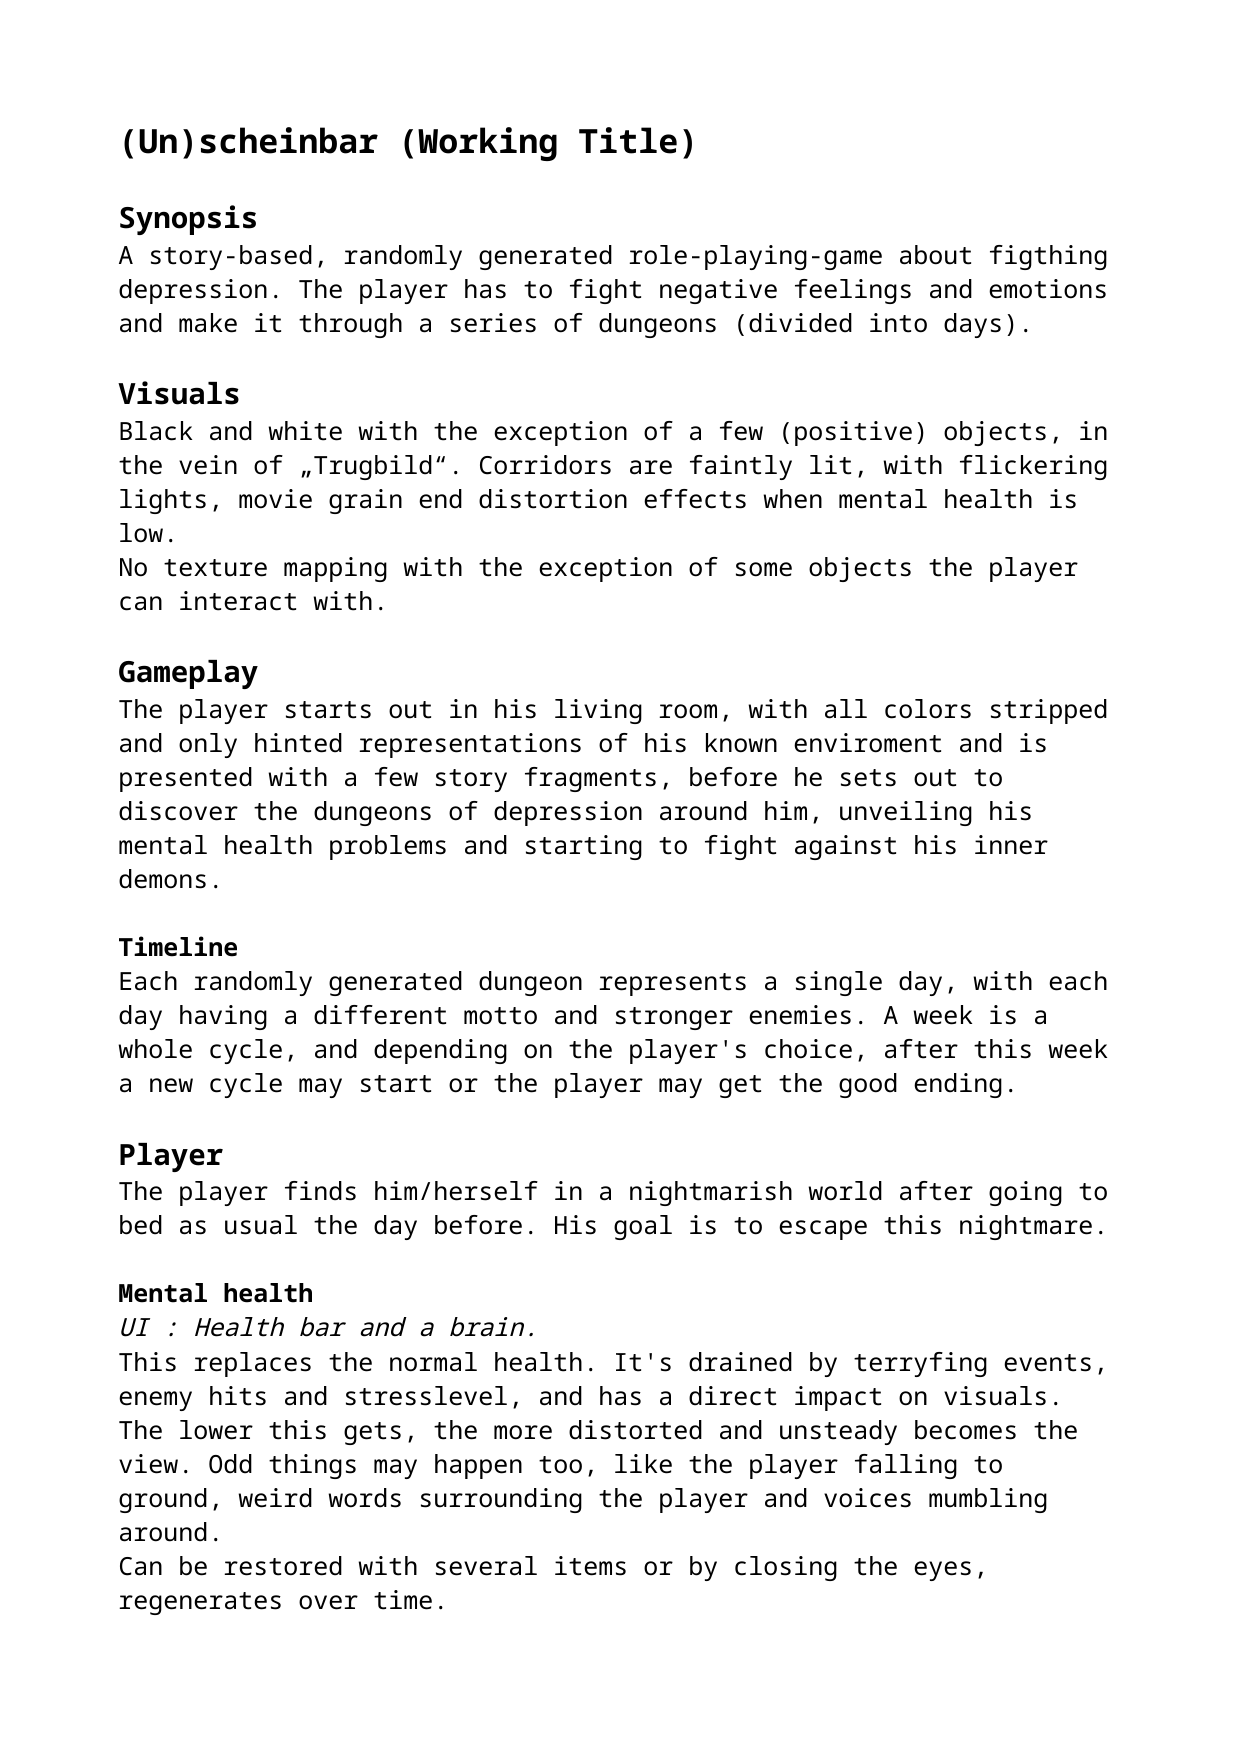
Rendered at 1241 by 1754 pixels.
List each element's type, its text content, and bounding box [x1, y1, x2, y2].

text Player [118, 1134, 1122, 1174]
text Mental health [118, 1276, 1122, 1310]
text This replaces the normal health. It's drained by terryfing events, enemy hits and stresslevel, and has a direct impact on visuals. The lower this gets, the more distorted and unsteady becomes the view. Odd things may happen too, like the player falling to ground, weird words surrounding the player and voices mumbling around. [118, 1344, 1122, 1548]
text Synopsis [118, 198, 1122, 237]
text The player starts out in his living room, with all colors stripped and only hinted representations of his known enviroment and is presented with a few story fragments, before he sets out to discover the dungeons of depression around him, unveiling his mental health problems and starting to fight against his inner demons. [118, 691, 1122, 896]
text (Un)scheinbar (Working Title) [118, 118, 1122, 163]
text UI : Health bar and a brain. [118, 1310, 1122, 1344]
text No texture mapping with the exception of some objects the player can interact with. [118, 549, 1122, 618]
text Black and white with the exception of a few (positive) objects, in the vein of „Trugbild“. Corridors are faintly lit, with flickering lights, movie grain end distortion effects when mental health is low. [118, 413, 1122, 549]
text Can be restored with several items or by closing the eyes, regenerates over time. [118, 1548, 1122, 1617]
text Gameplay [118, 652, 1122, 691]
text Each randomly generated dungeon represents a single day, with each day having a different motto and stronger enemies. A week is a whole cycle, and depending on the player's choice, after this week a new cycle may start or the player may get the good ending. [118, 964, 1122, 1100]
text A story-based, randomly generated role-playing-game about figthing depression. The player has to fight negative feelings and emotions and make it through a series of dungeons (divided into days). [118, 237, 1122, 339]
text Visuals [118, 373, 1122, 413]
text Timeline [118, 930, 1122, 964]
text The player finds him/herself in a nightmarish world after going to bed as usual the day before. His goal is to escape this nightmare. [118, 1174, 1122, 1242]
